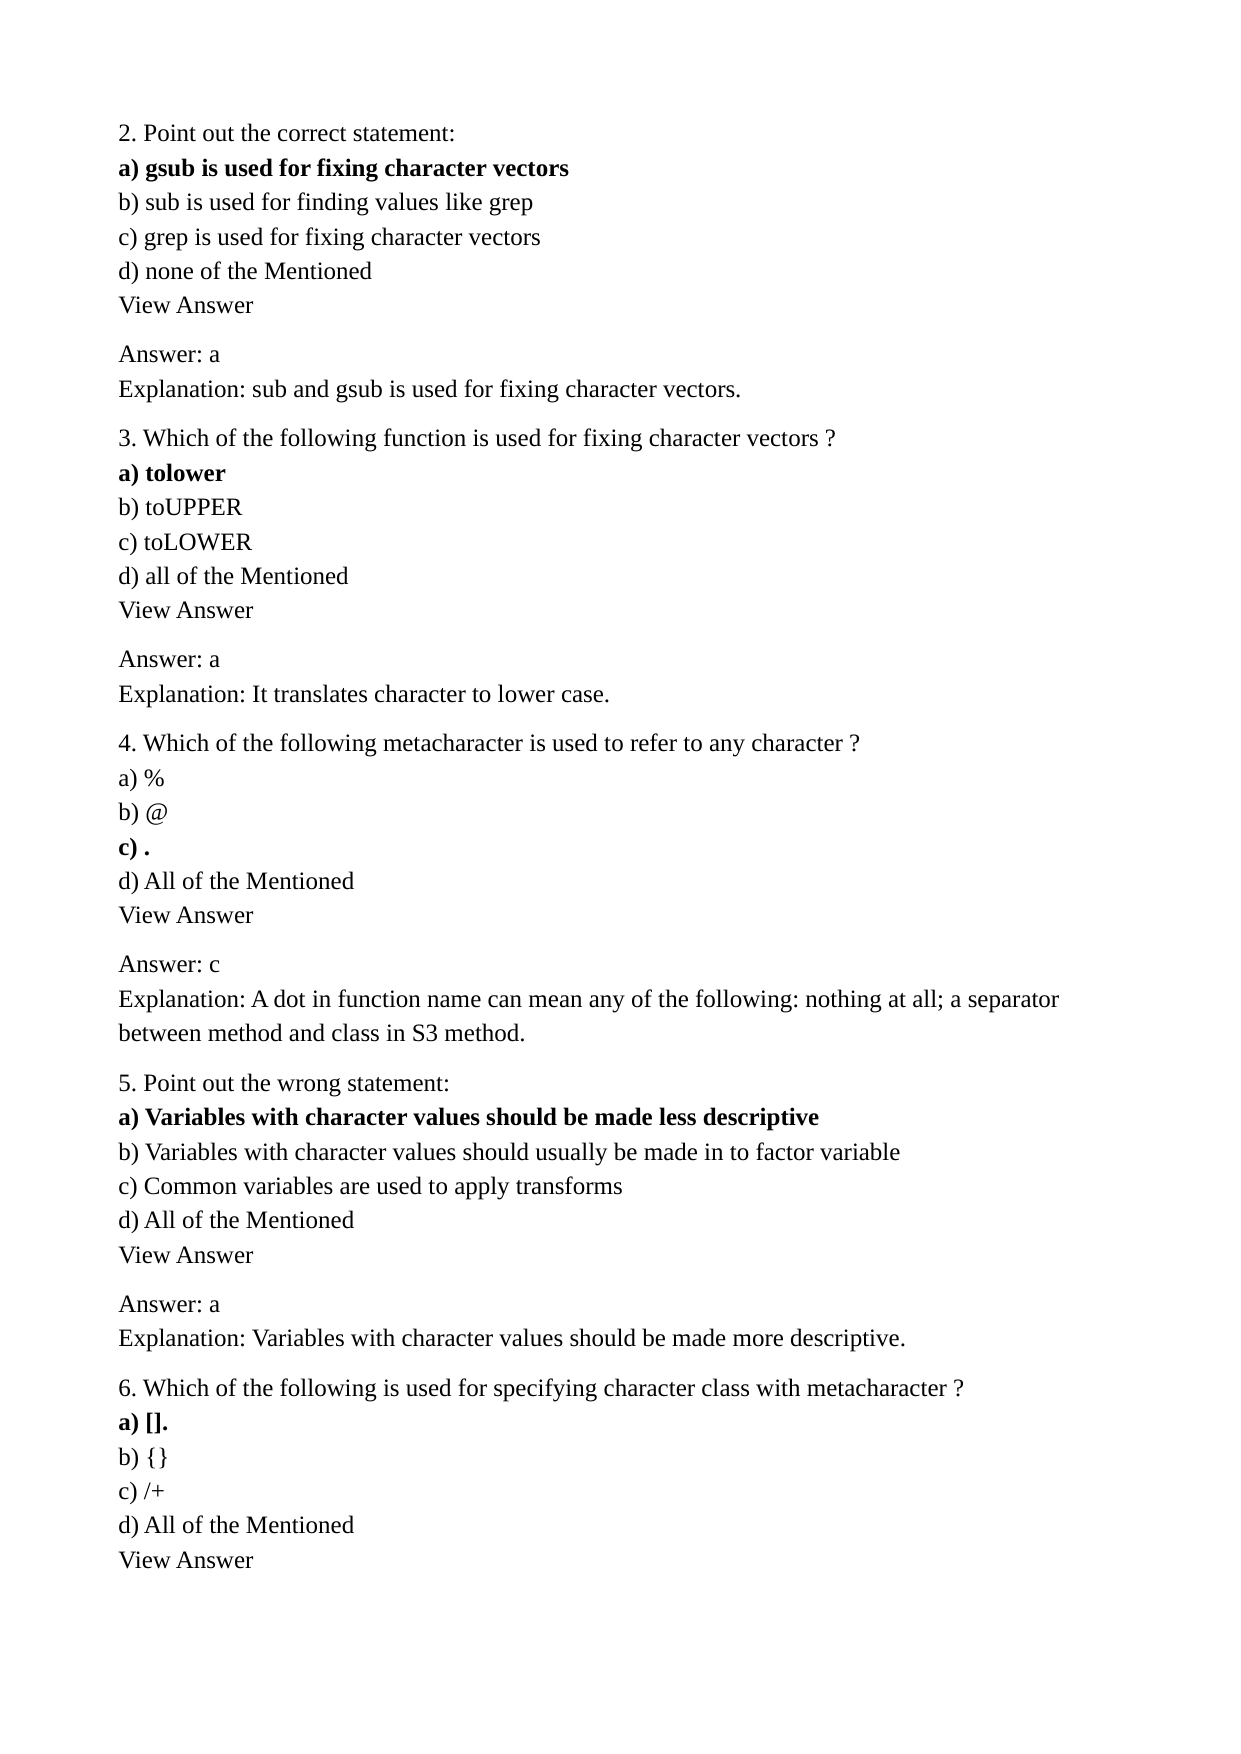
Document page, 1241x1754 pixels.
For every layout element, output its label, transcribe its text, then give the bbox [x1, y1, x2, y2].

text 6. Which of the following is used for specifying character class with metacharacter ? a) []. b) {} c) /+ d) All of the Mentioned View Answer [118, 1373, 1122, 1574]
text Answer: a Explanation: It translates character to lower case. [118, 644, 1122, 708]
text 5. Point out the wrong statement: a) Variables with character values should be made less descriptive b) Variables with character values should usually be made in to factor variable c) Common variables are used to apply transforms d) All of the Mentioned View Answer [118, 1068, 1122, 1269]
text 2. Point out the correct statement: a) gsub is used for fixing character vectors b) sub is used for finding values like grep c) grep is used for fixing character vectors d) none of the Mentioned View Answer [118, 118, 1122, 319]
text 4. Which of the following metacharacter is used to refer to any character ? a) % b) @ c) . d) All of the Mentioned View Answer [118, 728, 1122, 929]
text Answer: c Explanation: A dot in function name can mean any of the following: nothing at all; a separator between method and class in S3 method. [118, 949, 1122, 1047]
text Answer: a Explanation: sub and gsub is used for fixing character vectors. [118, 339, 1122, 403]
text Answer: a Explanation: Variables with character values should be made more descriptive. [118, 1289, 1122, 1352]
text 3. Which of the following function is used for fixing character vectors ? a) tolower b) toUPPER c) toLOWER d) all of the Mentioned View Answer [118, 423, 1122, 624]
